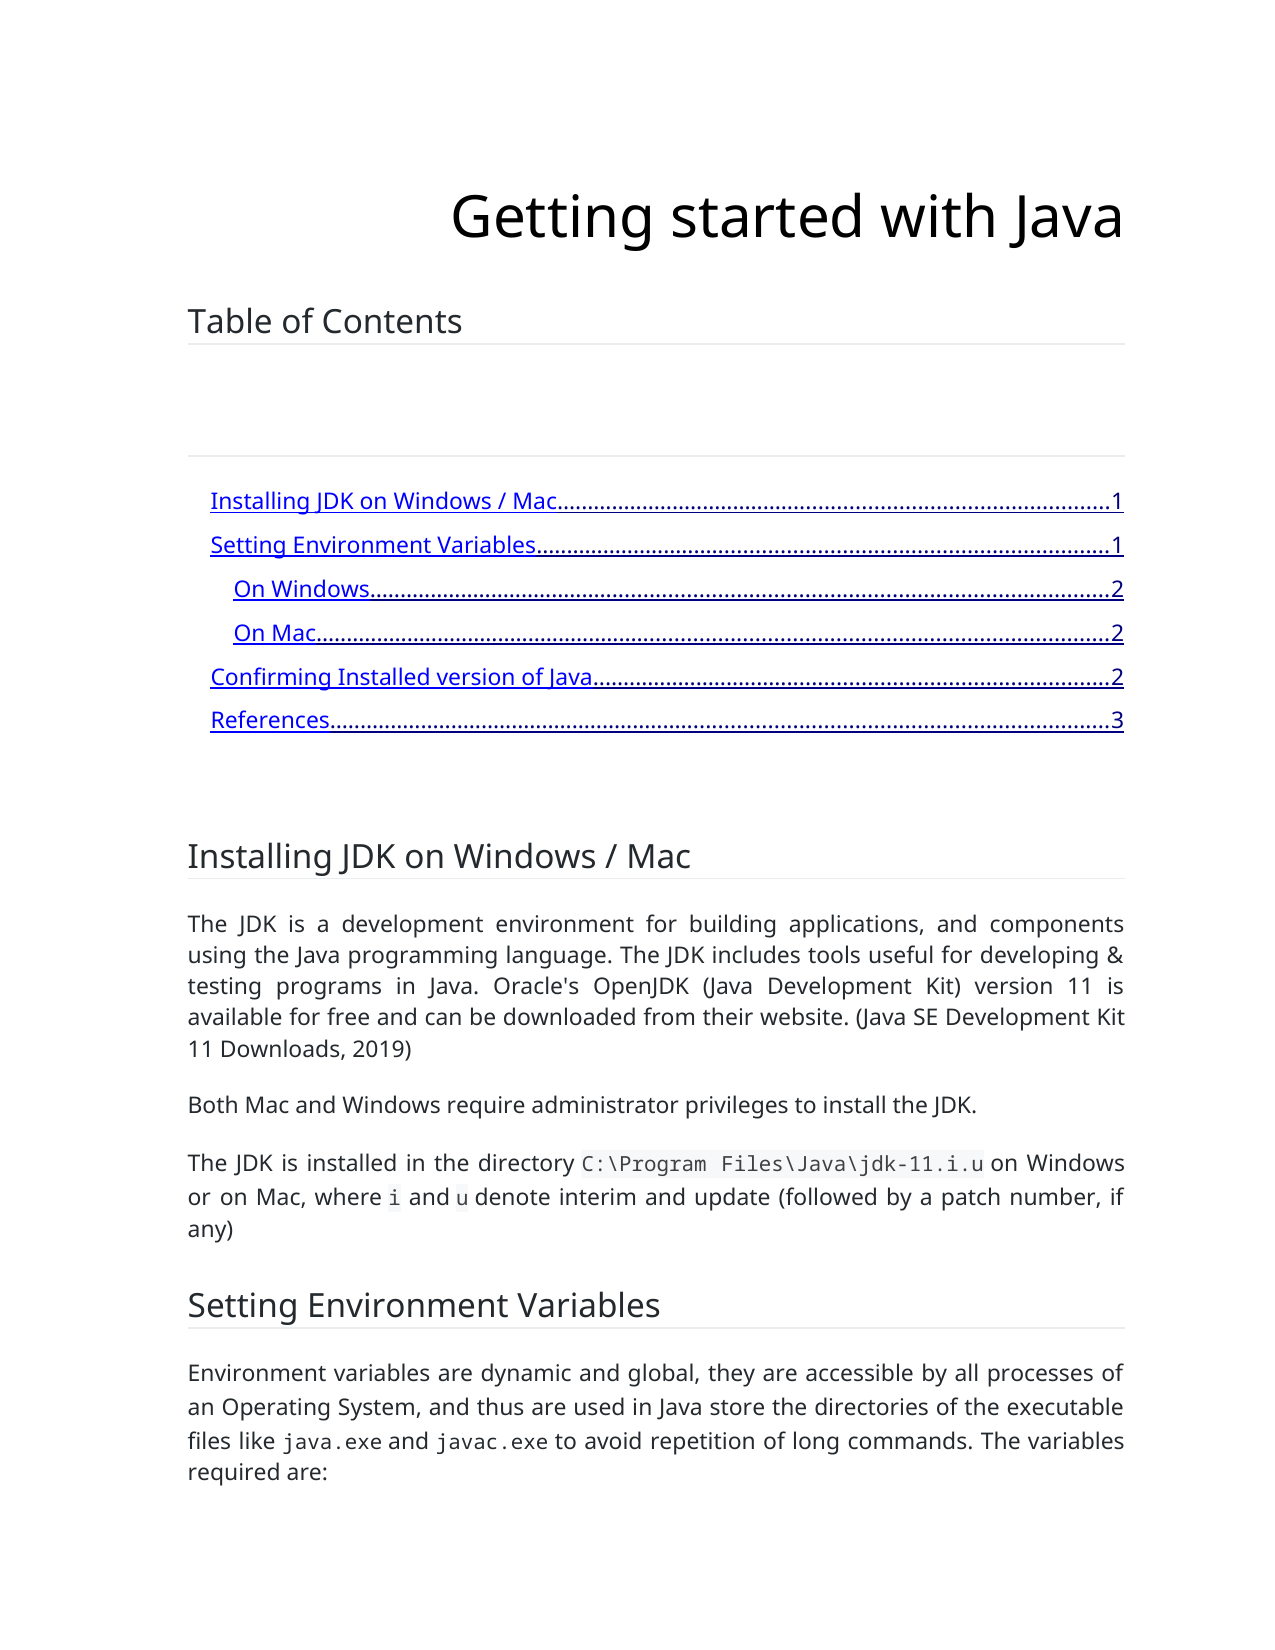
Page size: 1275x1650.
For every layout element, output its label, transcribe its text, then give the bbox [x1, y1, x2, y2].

text Setting Environment Variables 1 [210, 529, 1125, 560]
subtitle Setting Environment Variables [187, 1282, 1125, 1329]
text The JDK is a development environment for building applications, and components using the Java programming language. The JDK includes tools useful for developing & testing programs in Java. Oracle's OpenJDK (Java Development Kit) version 11 is available for free and can be downloaded from their website. (Java SE Development Kit 11 Downloads, 2019) [187, 907, 1125, 1064]
text Installing JDK on Windows / Mac 1 [210, 485, 1125, 516]
text Confirming Installed version of Java 2 [210, 661, 1125, 692]
subtitle Table of Contents [187, 297, 1125, 344]
title 1 Getting started with Java [187, 175, 1125, 254]
text On Mac 2 [233, 617, 1125, 648]
text On Windows 2 [233, 573, 1125, 604]
text The JDK is installed in the directory C:\Program Files\Java\jdk-11.i.u on Windows or on Mac, where i and u denote interim and update (followed by a patch number, if any) [187, 1145, 1125, 1244]
text References 3 [210, 704, 1125, 736]
text Both Mac and Windows require administrator privileges to install the JDK. [187, 1089, 1125, 1120]
subtitle Installing JDK on Windows / Mac [187, 832, 1125, 879]
text Environment variables are dynamic and global, they are accessible by all processes of an Operating System, and thus are used in Java store the directories of the executable files like java.exe and javac.exe to avoid repetition of long commands. The variables required are: [187, 1357, 1125, 1488]
